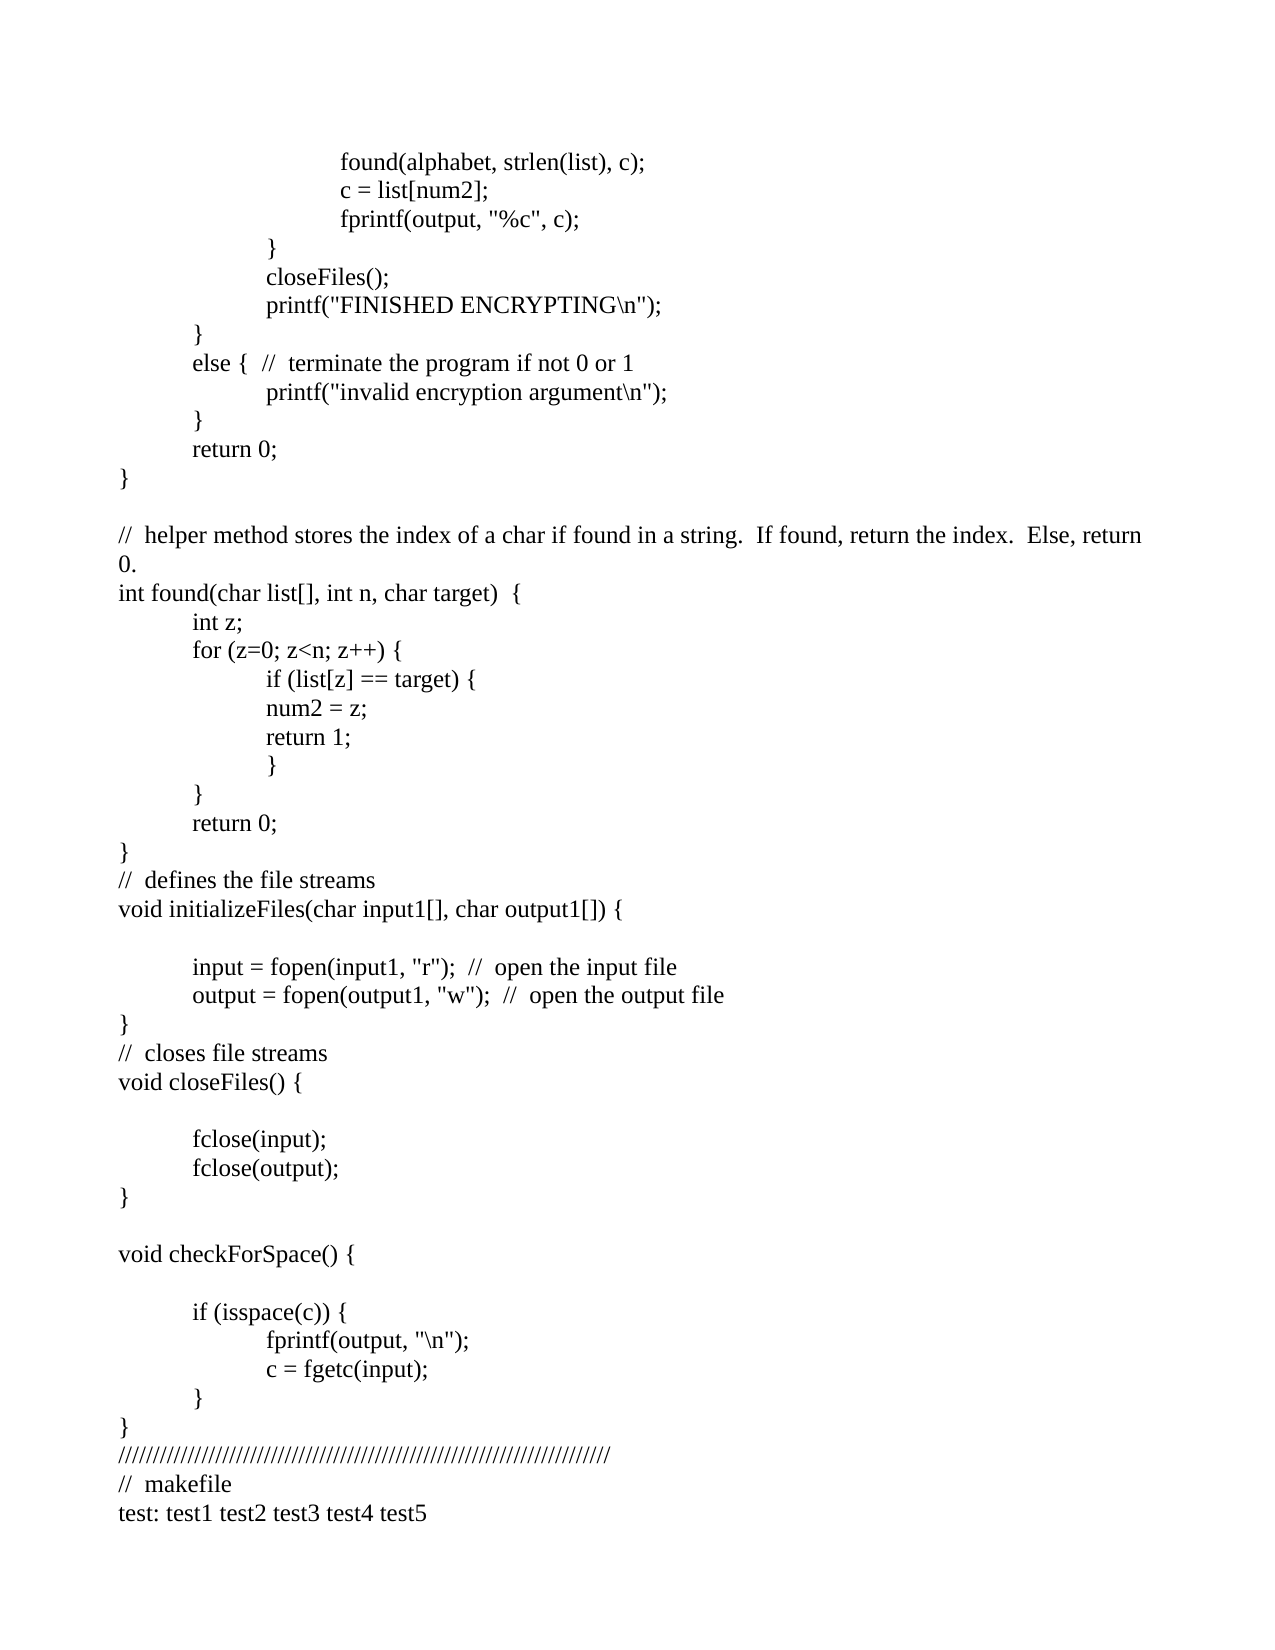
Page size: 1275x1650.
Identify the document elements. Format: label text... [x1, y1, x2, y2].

text int found(char list[], int n, char target) { [118, 578, 1157, 607]
text } [118, 1412, 1157, 1441]
text void closeFiles() { [118, 1067, 1157, 1096]
text output = fopen(output1, "w"); // open the output file [118, 981, 1157, 1009]
text } [118, 319, 1157, 348]
text return 0; [118, 434, 1157, 463]
text closeFiles(); [118, 262, 1157, 291]
text else { // terminate the program if not 0 or 1 [118, 348, 1157, 377]
text int z; [118, 607, 1157, 636]
text void checkForSpace() { [118, 1239, 1157, 1268]
text // closes file streams [118, 1038, 1157, 1067]
text found(alphabet, strlen(list), c); [118, 147, 1157, 176]
text void initializeFiles(char input1[], char output1[]) { [118, 894, 1157, 923]
text return 0; [118, 808, 1157, 837]
text c = fgetc(input); [118, 1354, 1157, 1383]
text // makefile [118, 1469, 1157, 1498]
text return 1; [118, 722, 1157, 751]
text } [118, 1383, 1157, 1412]
text for (z=0; z<n; z++) { [118, 636, 1157, 664]
text fprintf(output, "\n"); [118, 1326, 1157, 1354]
text } [118, 406, 1157, 434]
text input = fopen(input1, "r"); // open the input file [118, 952, 1157, 981]
text printf("FINISHED ENCRYPTING\n"); [118, 291, 1157, 319]
text test: test1 test2 test3 test4 test5 [118, 1498, 1157, 1527]
text } [118, 779, 1157, 808]
text printf("invalid encryption argument\n"); [118, 377, 1157, 406]
text } [118, 1009, 1157, 1038]
text if (isspace(c)) { [118, 1297, 1157, 1326]
text fclose(input); [118, 1124, 1157, 1153]
text } [118, 751, 1157, 779]
text // defines the file streams [118, 866, 1157, 894]
text } [118, 837, 1157, 866]
text fprintf(output, "%c", c); [118, 204, 1157, 233]
text } [118, 463, 1157, 492]
text /////////////////////////////////////////////////////////////////////// [118, 1441, 1157, 1469]
text if (list[z] == target) { [118, 664, 1157, 693]
text // helper method stores the index of a char if found in a string. If found, return the index. Else, return 0. [118, 521, 1157, 578]
text } [118, 233, 1157, 262]
text c = list[num2]; [118, 176, 1157, 204]
text fclose(output); [118, 1153, 1157, 1182]
text } [118, 1182, 1157, 1211]
text num2 = z; [118, 693, 1157, 722]
